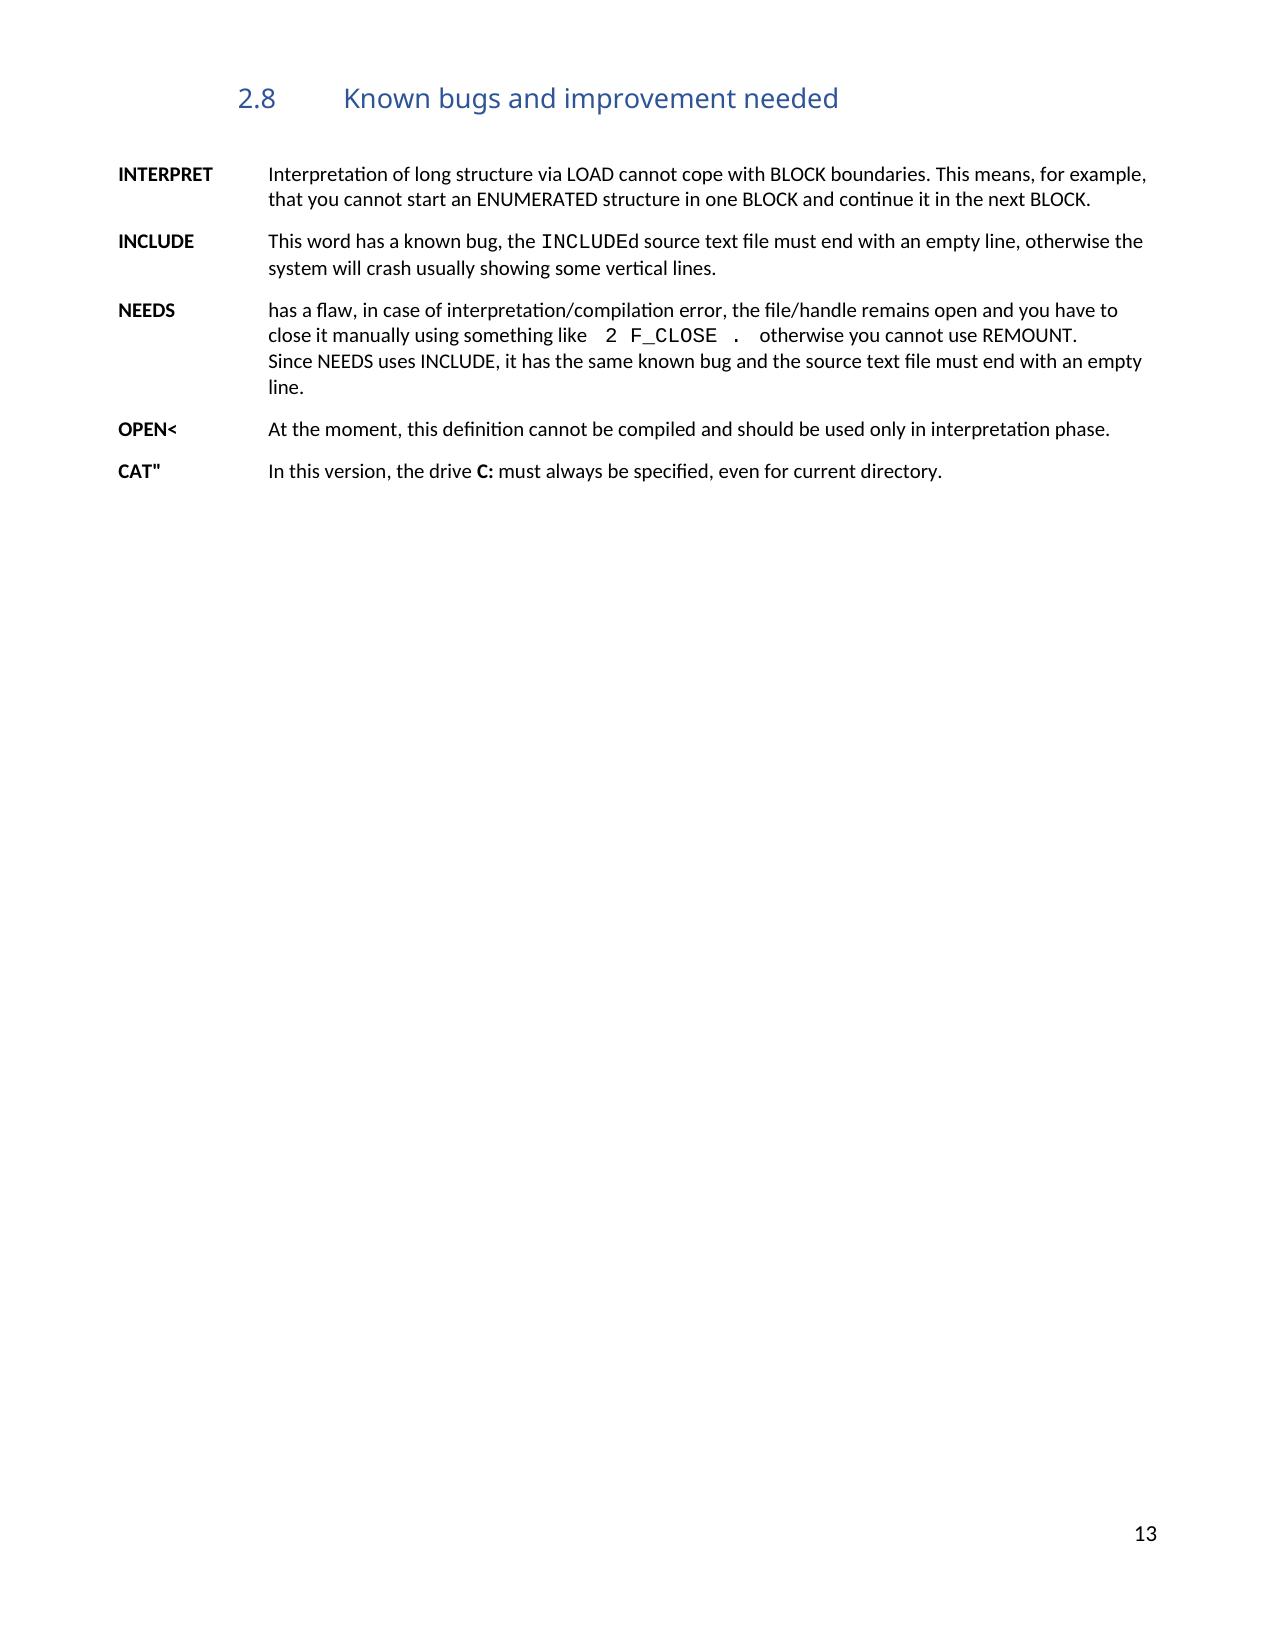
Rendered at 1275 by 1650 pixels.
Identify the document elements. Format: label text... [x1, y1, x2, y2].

text OPEN< At the moment, this definition cannot be compiled and should be used only in interpretation phase. [118, 416, 1157, 442]
subtitle Known bugs and improvement needed [231, 79, 1157, 116]
text NEEDS has a flaw, in case of interpretation/compilation error, the file/handle remains open and you have to close it manually using something like 2 F_CLOSE . otherwise you cannot use REMOUNT. Since NEEDS uses INCLUDE, it has the same known bug and the source text file must end with an empty line. [118, 297, 1157, 399]
text CAT" In this version, the drive C: must always be specified, even for current directory. [118, 458, 1157, 484]
text INTERPRET Interpretation of long structure via LOAD cannot cope with BLOCK boundaries. This means, for example, that you cannot start an ENUMERATED structure in one BLOCK and continue it in the next BLOCK. [118, 161, 1157, 212]
text INCLUDE This word has a known bug, the INCLUDEd source text file must end with an empty line, otherwise the system will crash usually showing some vertical lines. [118, 228, 1157, 280]
